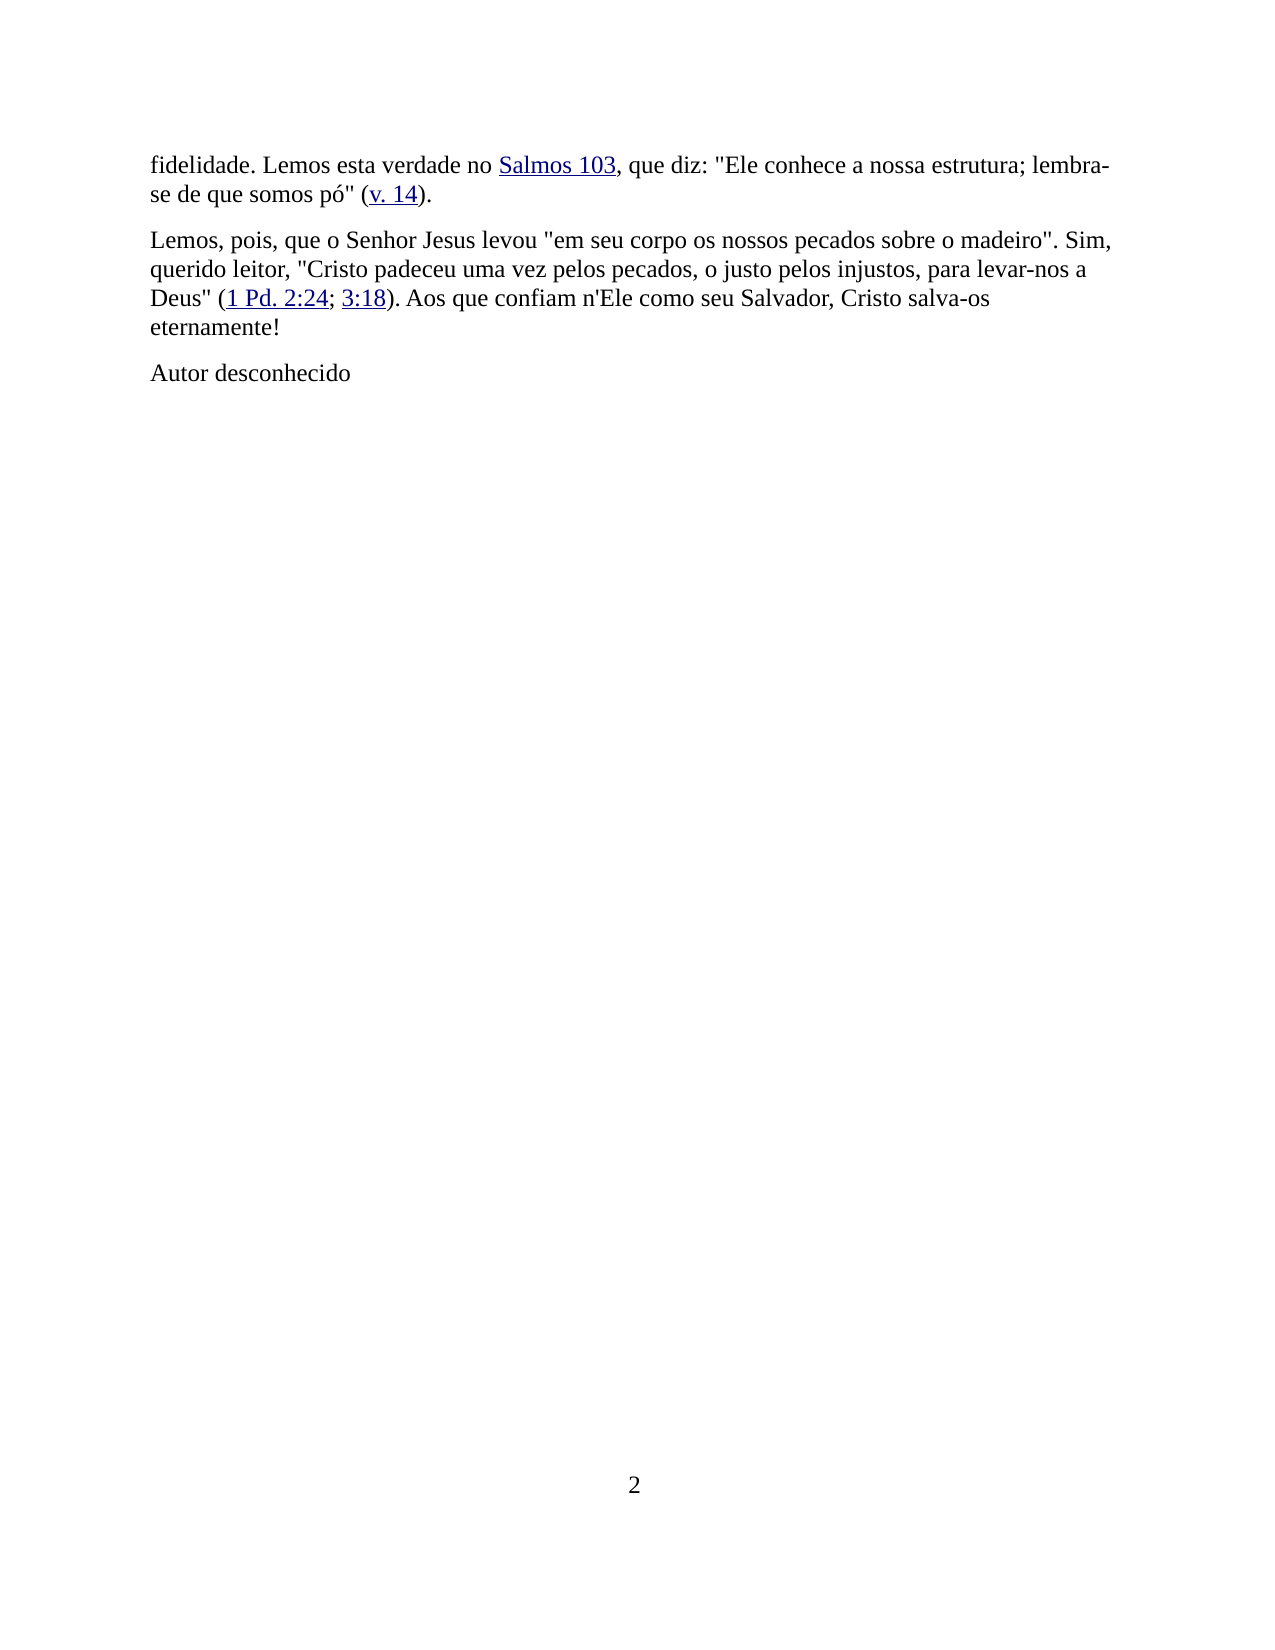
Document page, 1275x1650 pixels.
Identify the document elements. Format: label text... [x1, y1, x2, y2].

text Lemos, pois, que o Senhor Jesus levou "em seu corpo os nossos pecados sobre o madeiro". Sim, querido leitor, "Cristo padeceu uma vez pelos pecados, o justo pelos injustos, para levar-nos a Deus" (1 Pd. 2:24; 3:18). Aos que confiam n'Ele como seu Salvador, Cristo salva-os eternamente! [150, 225, 1125, 340]
text Autor desconhecido [150, 358, 1125, 387]
text fidelidade. Lemos esta verdade no Salmos 103, que diz: "Ele conhece a nossa estrutura; lembra-se de que somos pó" (v. 14). [150, 150, 1125, 207]
